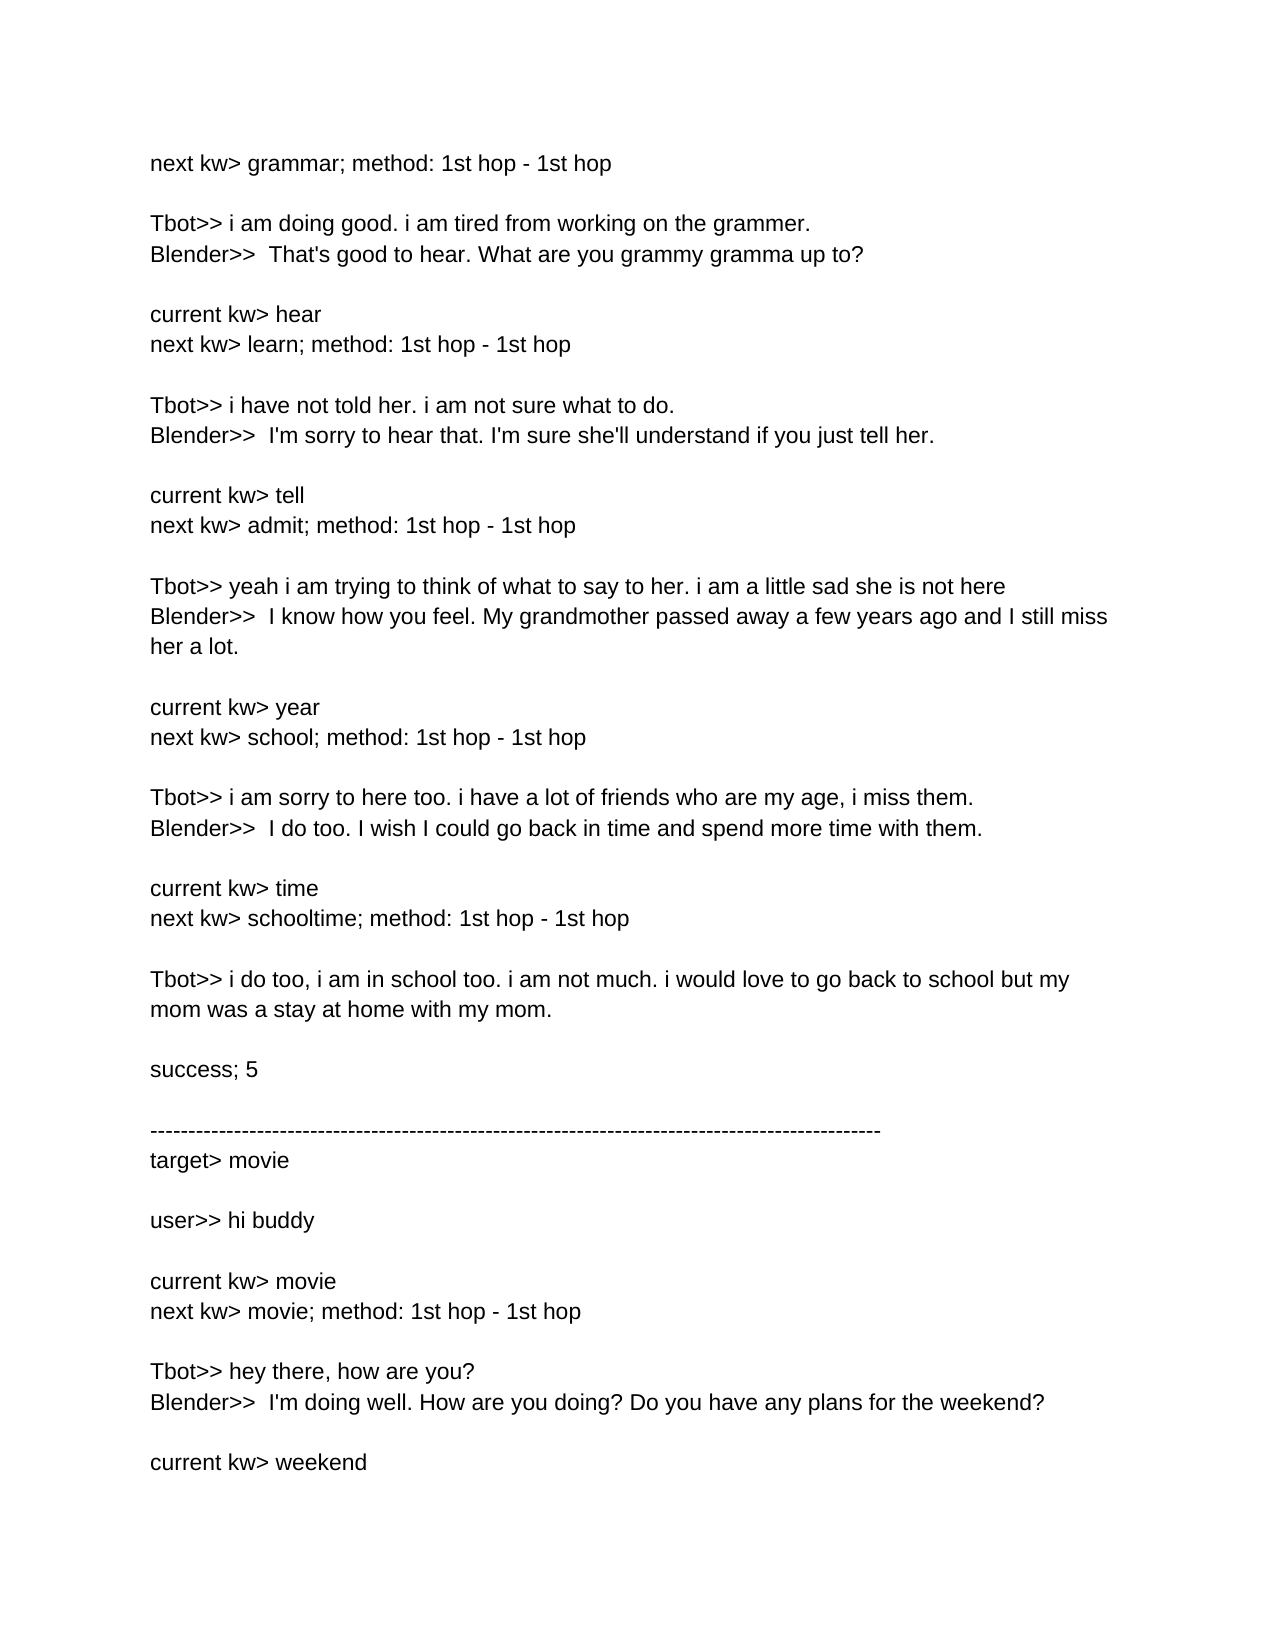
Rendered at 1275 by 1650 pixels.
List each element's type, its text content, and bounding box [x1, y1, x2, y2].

text Tbot>> yeah i am trying to think of what to say to her. i am a little sad she is not here [150, 573, 1125, 599]
text success; 5 [150, 1056, 1125, 1083]
text current kw> year [150, 694, 1125, 720]
text next kw> grammar; method: 1st hop - 1st hop [150, 150, 1125, 176]
text next kw> school; method: 1st hop - 1st hop [150, 724, 1125, 750]
text current kw> hear [150, 301, 1125, 327]
text Blender>> I'm sorry to hear that. I'm sure she'll understand if you just tell her. [150, 422, 1125, 448]
text Blender>> That's good to hear. What are you grammy gramma up to? [150, 241, 1125, 267]
text target> movie [150, 1147, 1125, 1173]
text current kw> weekend [150, 1449, 1125, 1475]
text next kw> admit; method: 1st hop - 1st hop [150, 512, 1125, 539]
text Blender>> I know how you feel. My grandmother passed away a few years ago and I still miss her a lot. [150, 603, 1125, 660]
text Tbot>> hey there, how are you? [150, 1358, 1125, 1385]
text Tbot>> i have not told her. i am not sure what to do. [150, 392, 1125, 418]
text Tbot>> i am doing good. i am tired from working on the grammer. [150, 210, 1125, 237]
text current kw> time [150, 875, 1125, 901]
text next kw> schooltime; method: 1st hop - 1st hop [150, 905, 1125, 932]
text next kw> learn; method: 1st hop - 1st hop [150, 331, 1125, 358]
text current kw> movie [150, 1268, 1125, 1294]
text Blender>> I'm doing well. How are you doing? Do you have any plans for the weekend? [150, 1388, 1125, 1415]
text Tbot>> i am sorry to here too. i have a lot of friends who are my age, i miss them. [150, 784, 1125, 811]
text Tbot>> i do too, i am in school too. i am not much. i would love to go back to school but my mom was a stay at home with my mom. [150, 966, 1125, 1022]
text Blender>> I do too. I wish I could go back in time and spend more time with them. [150, 814, 1125, 841]
text user>> hi buddy [150, 1207, 1125, 1234]
text next kw> movie; method: 1st hop - 1st hop [150, 1298, 1125, 1324]
text current kw> tell [150, 482, 1125, 509]
text ------------------------------------------------------------------------------------------------ [150, 1117, 1125, 1143]
